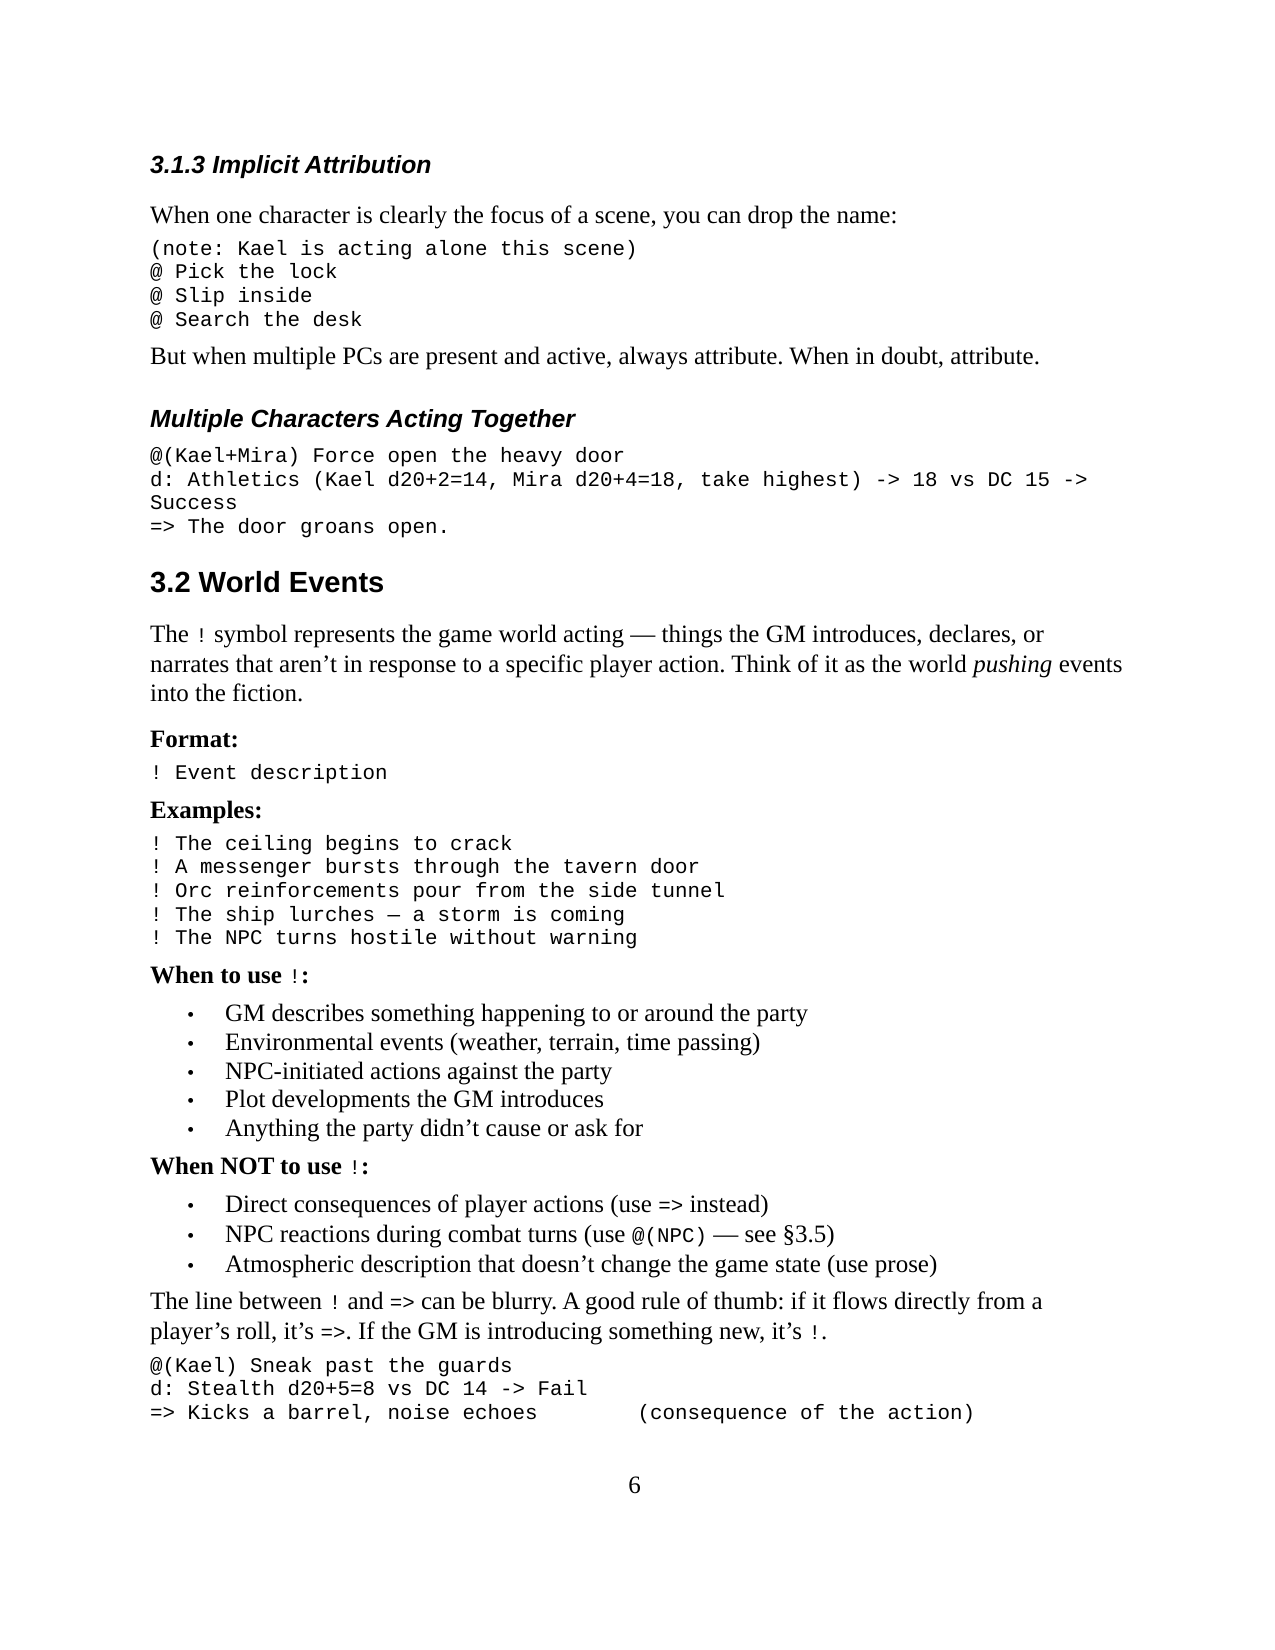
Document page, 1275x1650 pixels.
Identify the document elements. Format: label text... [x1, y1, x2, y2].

text ! The ceiling begins to crack [150, 833, 1125, 856]
list Atmospheric description that doesn’t change the game state (use prose) [187, 1249, 1125, 1277]
list NPC reactions during combat turns (use @(NPC) — see §3.5) [187, 1219, 1125, 1249]
list NPC-initiated actions against the party [187, 1056, 1125, 1084]
text @(Kael) Sneak past the guards [150, 1354, 1125, 1378]
subtitle 3.2 World Events [150, 564, 1125, 598]
list Environmental events (weather, terrain, time passing) [187, 1027, 1125, 1056]
text ! Orc reinforcements pour from the side tunnel [150, 880, 1125, 903]
subtitle 3.1.3 Implicit Attribution [150, 150, 1125, 178]
text d: Stealth d20+5=8 vs DC 14 -> Fail [150, 1378, 1125, 1402]
text Examples: [150, 795, 1125, 824]
text ! The ship lurches — a storm is coming [150, 903, 1125, 927]
subtitle Multiple Characters Acting Together [150, 404, 1125, 432]
text But when multiple PCs are present and active, always attribute. When in doubt, attribute. [150, 341, 1125, 370]
text => Kicks a barrel, noise echoes (consequence of the action) [150, 1402, 1125, 1426]
text ! Event description [150, 762, 1125, 786]
text When NOT to use !: [150, 1151, 1125, 1181]
list Direct consequences of player actions (use => instead) [187, 1189, 1125, 1219]
text The ! symbol represents the game world acting — things the GM introduces, declares, or narrates that aren’t in response to a specific player action. Think of it as the world pushing events into the fiction. [150, 619, 1125, 707]
text ! The NPC turns hostile without warning [150, 927, 1125, 951]
text When to use !: [150, 960, 1125, 989]
text @(Kael+Mira) Force open the heavy door [150, 445, 1125, 469]
text => The door groans open. [150, 516, 1125, 539]
text Format: [150, 724, 1125, 753]
list Anything the party didn’t cause or ask for [187, 1113, 1125, 1142]
list GM describes something happening to or around the party [187, 998, 1125, 1027]
text ! A messenger bursts through the tavern door [150, 856, 1125, 880]
text (note: Kael is acting alone this scene) [150, 238, 1125, 261]
list Plot developments the GM introduces [187, 1084, 1125, 1113]
text When one character is clearly the focus of a scene, you can drop the name: [150, 200, 1125, 229]
text @ Slip inside [150, 285, 1125, 309]
text @ Search the desk [150, 309, 1125, 332]
text @ Pick the lock [150, 261, 1125, 285]
text d: Athletics (Kael d20+2=14, Mira d20+4=18, take highest) -> 18 vs DC 15 -> Success [150, 469, 1125, 516]
text The line between ! and => can be blurry. A good rule of thumb: if it flows directly from a player’s roll, it’s =>. If the GM is introducing something new, it’s !. [150, 1286, 1125, 1346]
